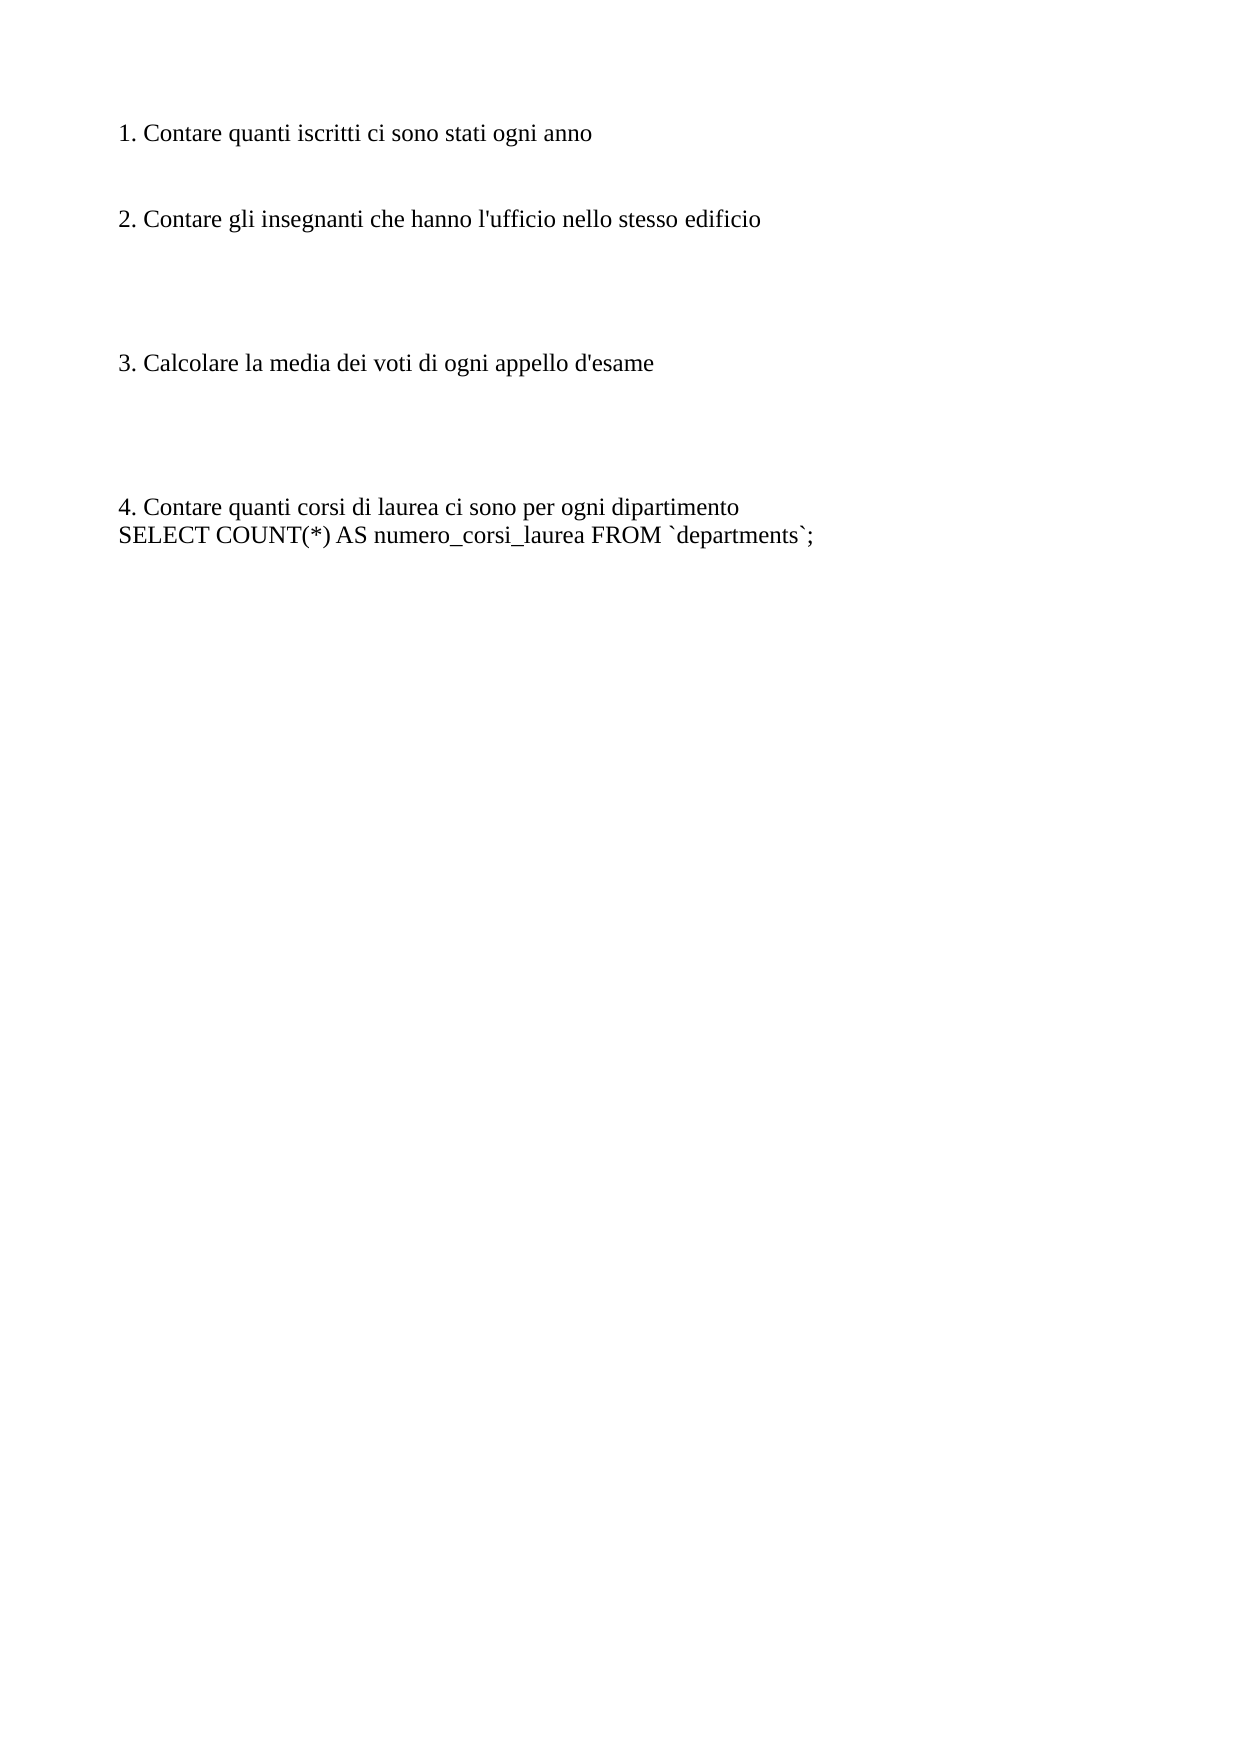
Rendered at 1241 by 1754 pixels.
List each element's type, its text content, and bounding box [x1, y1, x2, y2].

text 1. Contare quanti iscritti ci sono stati ogni anno [118, 118, 1122, 147]
text 4. Contare quanti corsi di laurea ci sono per ogni dipartimento [118, 492, 1122, 521]
text 3. Calcolare la media dei voti di ogni appello d'esame [118, 348, 1122, 377]
text SELECT COUNT(*) AS numero_corsi_laurea FROM `departments`; [118, 521, 1122, 549]
text 2. Contare gli insegnanti che hanno l'ufficio nello stesso edificio [118, 204, 1122, 233]
